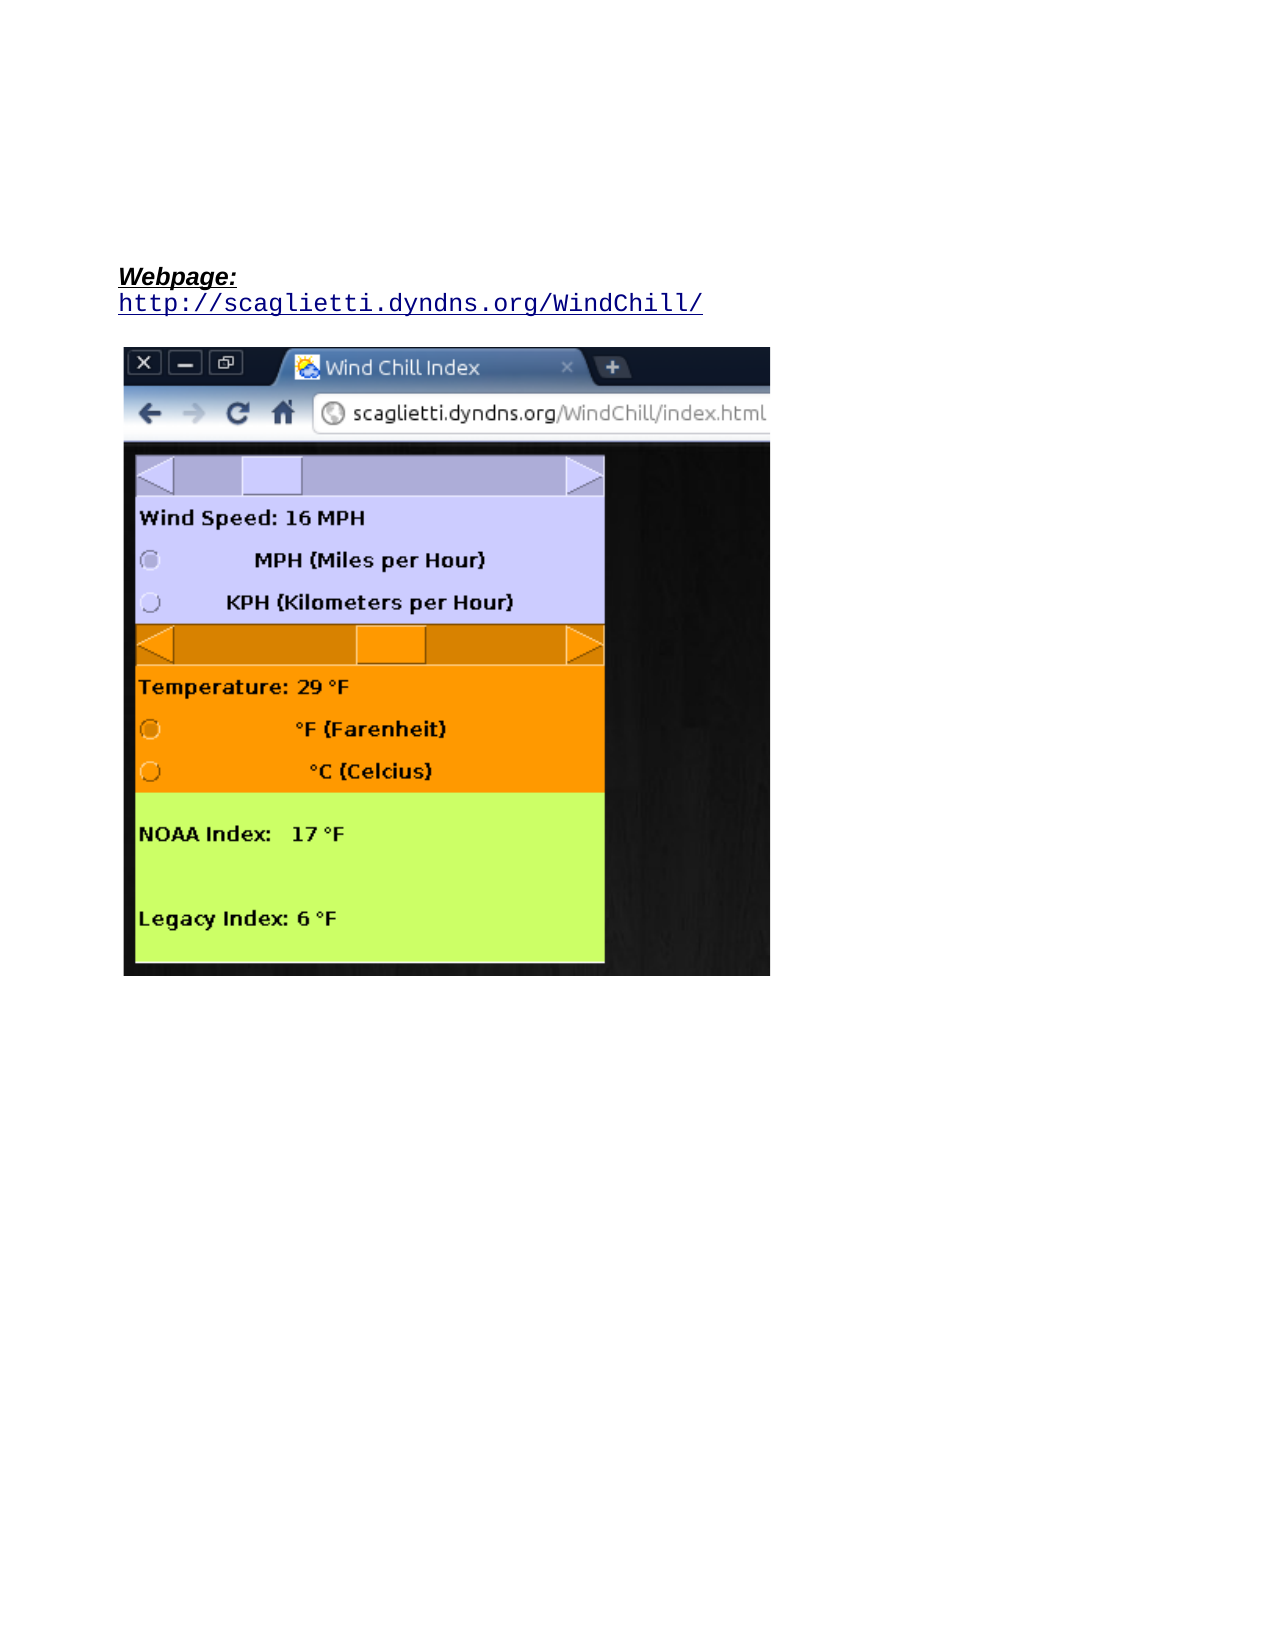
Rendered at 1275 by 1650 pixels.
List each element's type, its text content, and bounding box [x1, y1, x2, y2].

text Webpage: [118, 262, 1157, 291]
picture [123, 347, 771, 976]
text http://scaglietti.dyndns.org/WindChill/ [118, 291, 1157, 319]
